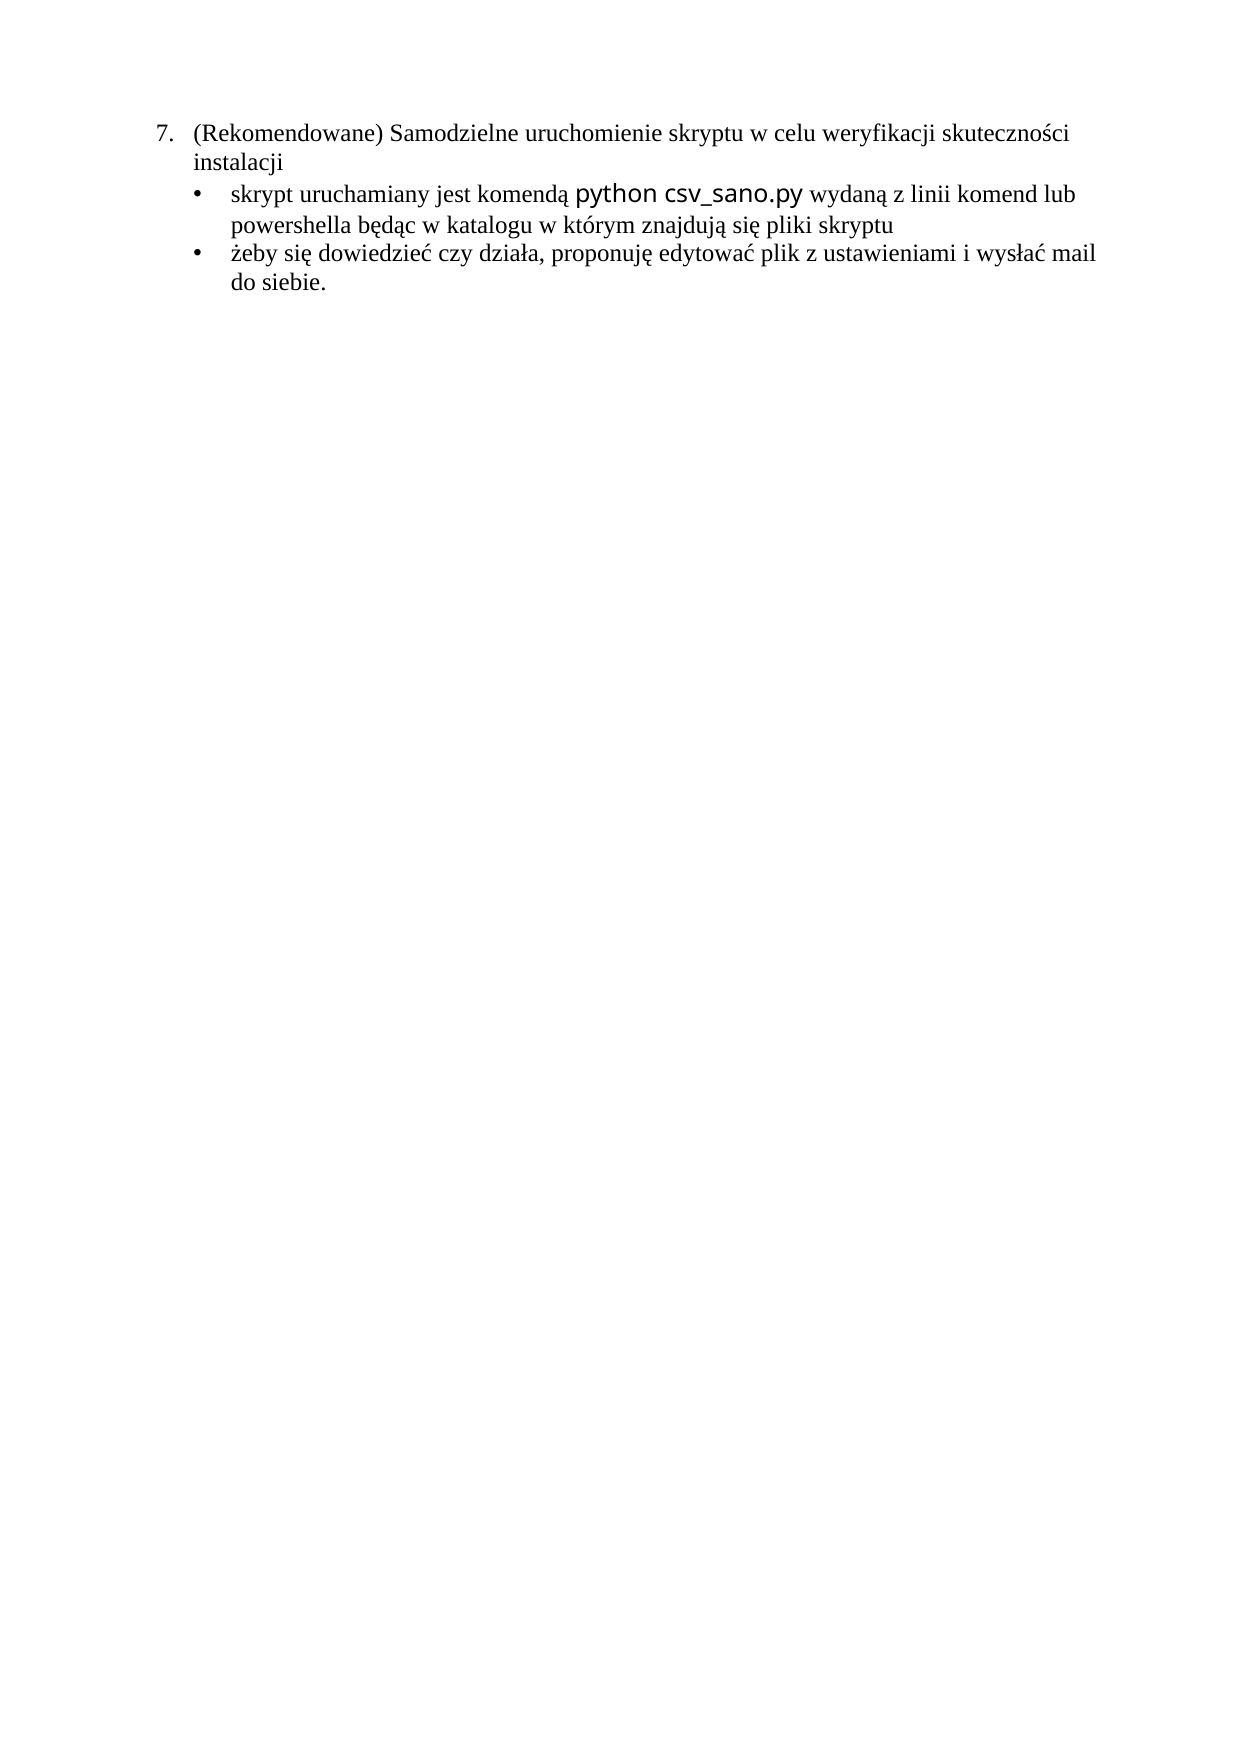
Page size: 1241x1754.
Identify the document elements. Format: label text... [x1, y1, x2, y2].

list (Rekomendowane) Samodzielne uruchomienie skryptu w celu weryfikacji skuteczności instalacji [156, 118, 1122, 176]
list skrypt uruchamiany jest komendą python csv_sano.py wydaną z linii komend lub powershella będąc w katalogu w którym znajdują się pliki skryptu [193, 176, 1122, 238]
list żeby się dowiedzieć czy działa, proponuję edytować plik z ustawieniami i wysłać mail do siebie. [193, 238, 1122, 296]
